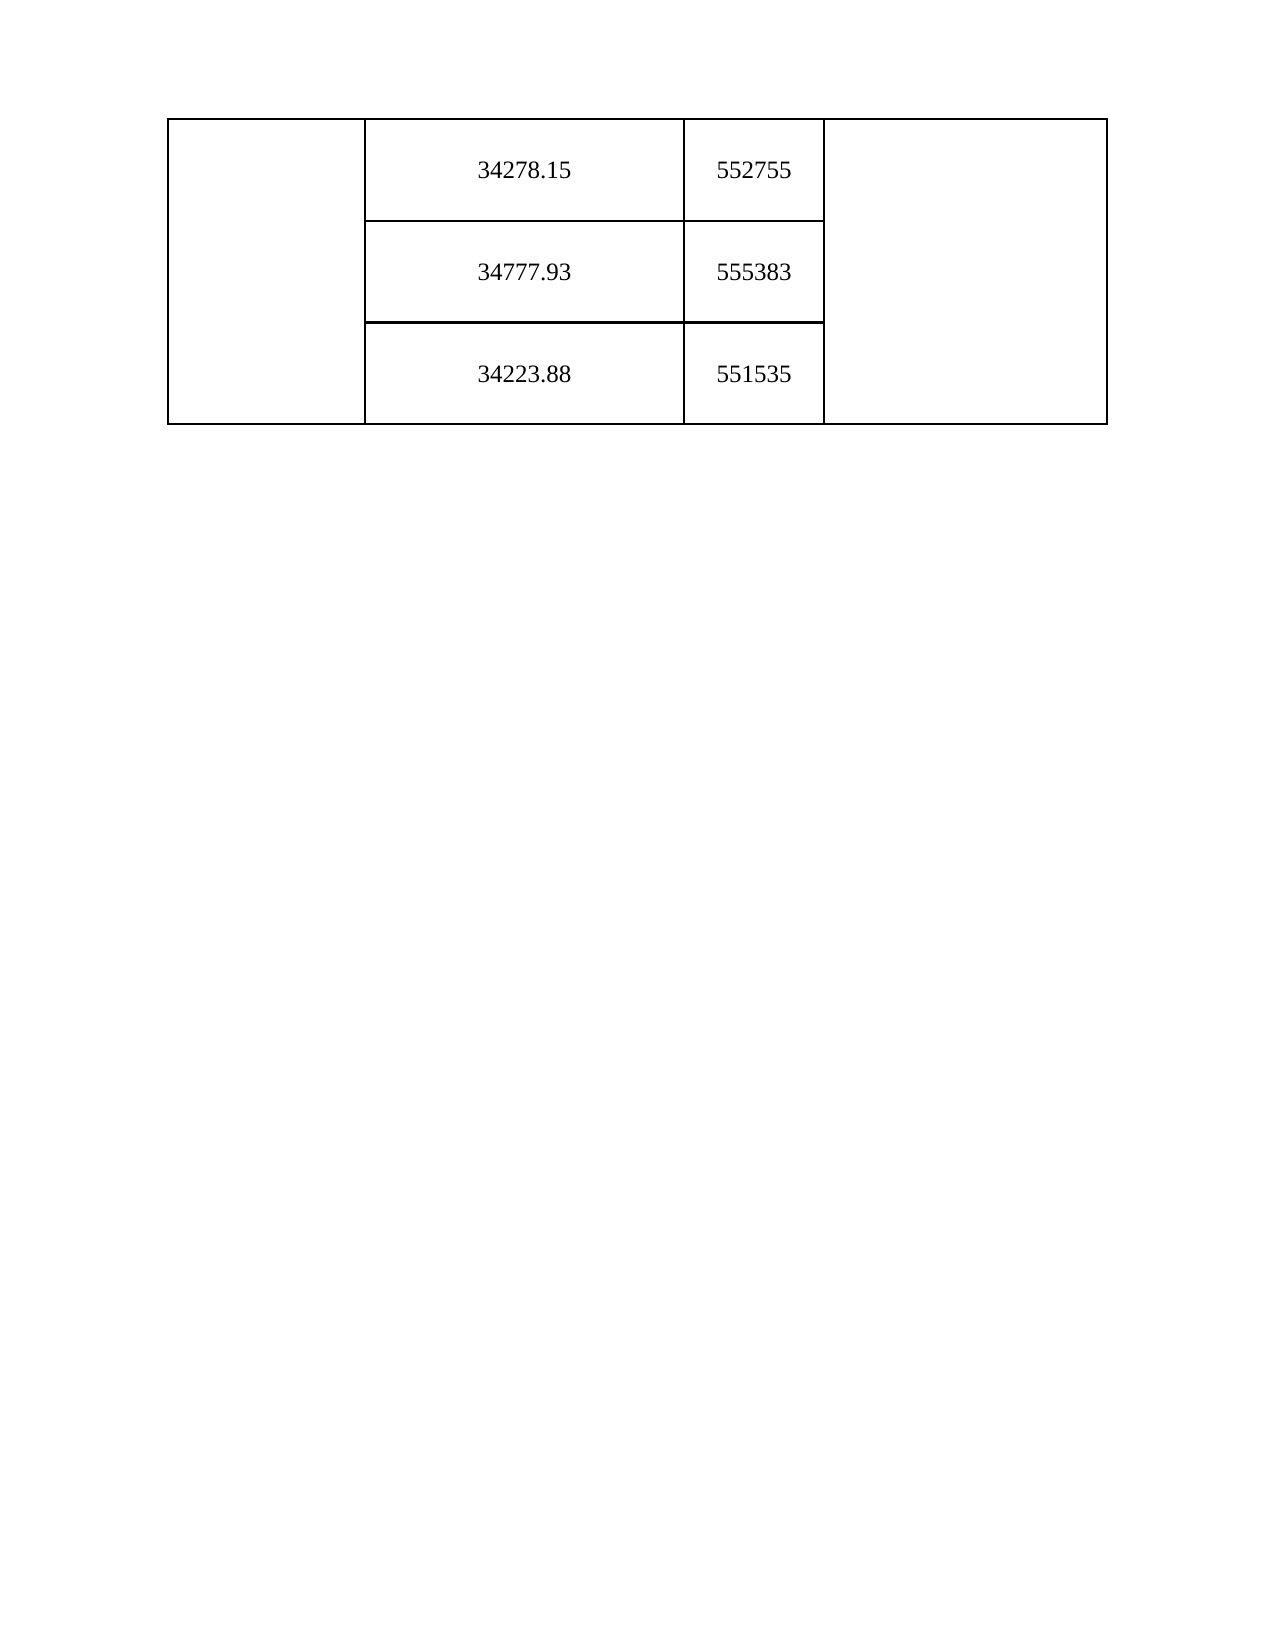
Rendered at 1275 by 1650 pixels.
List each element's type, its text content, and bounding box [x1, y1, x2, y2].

table_cell 551535 [685, 324, 823, 423]
table_cell [169, 120, 364, 423]
table_cell 34777.93 [366, 222, 683, 321]
table_cell 34278.15 [366, 120, 683, 220]
table_cell 552755 [685, 120, 823, 220]
table_cell 34223.88 [366, 324, 683, 423]
table_cell 555383 [685, 222, 823, 321]
table_cell [825, 120, 1106, 423]
